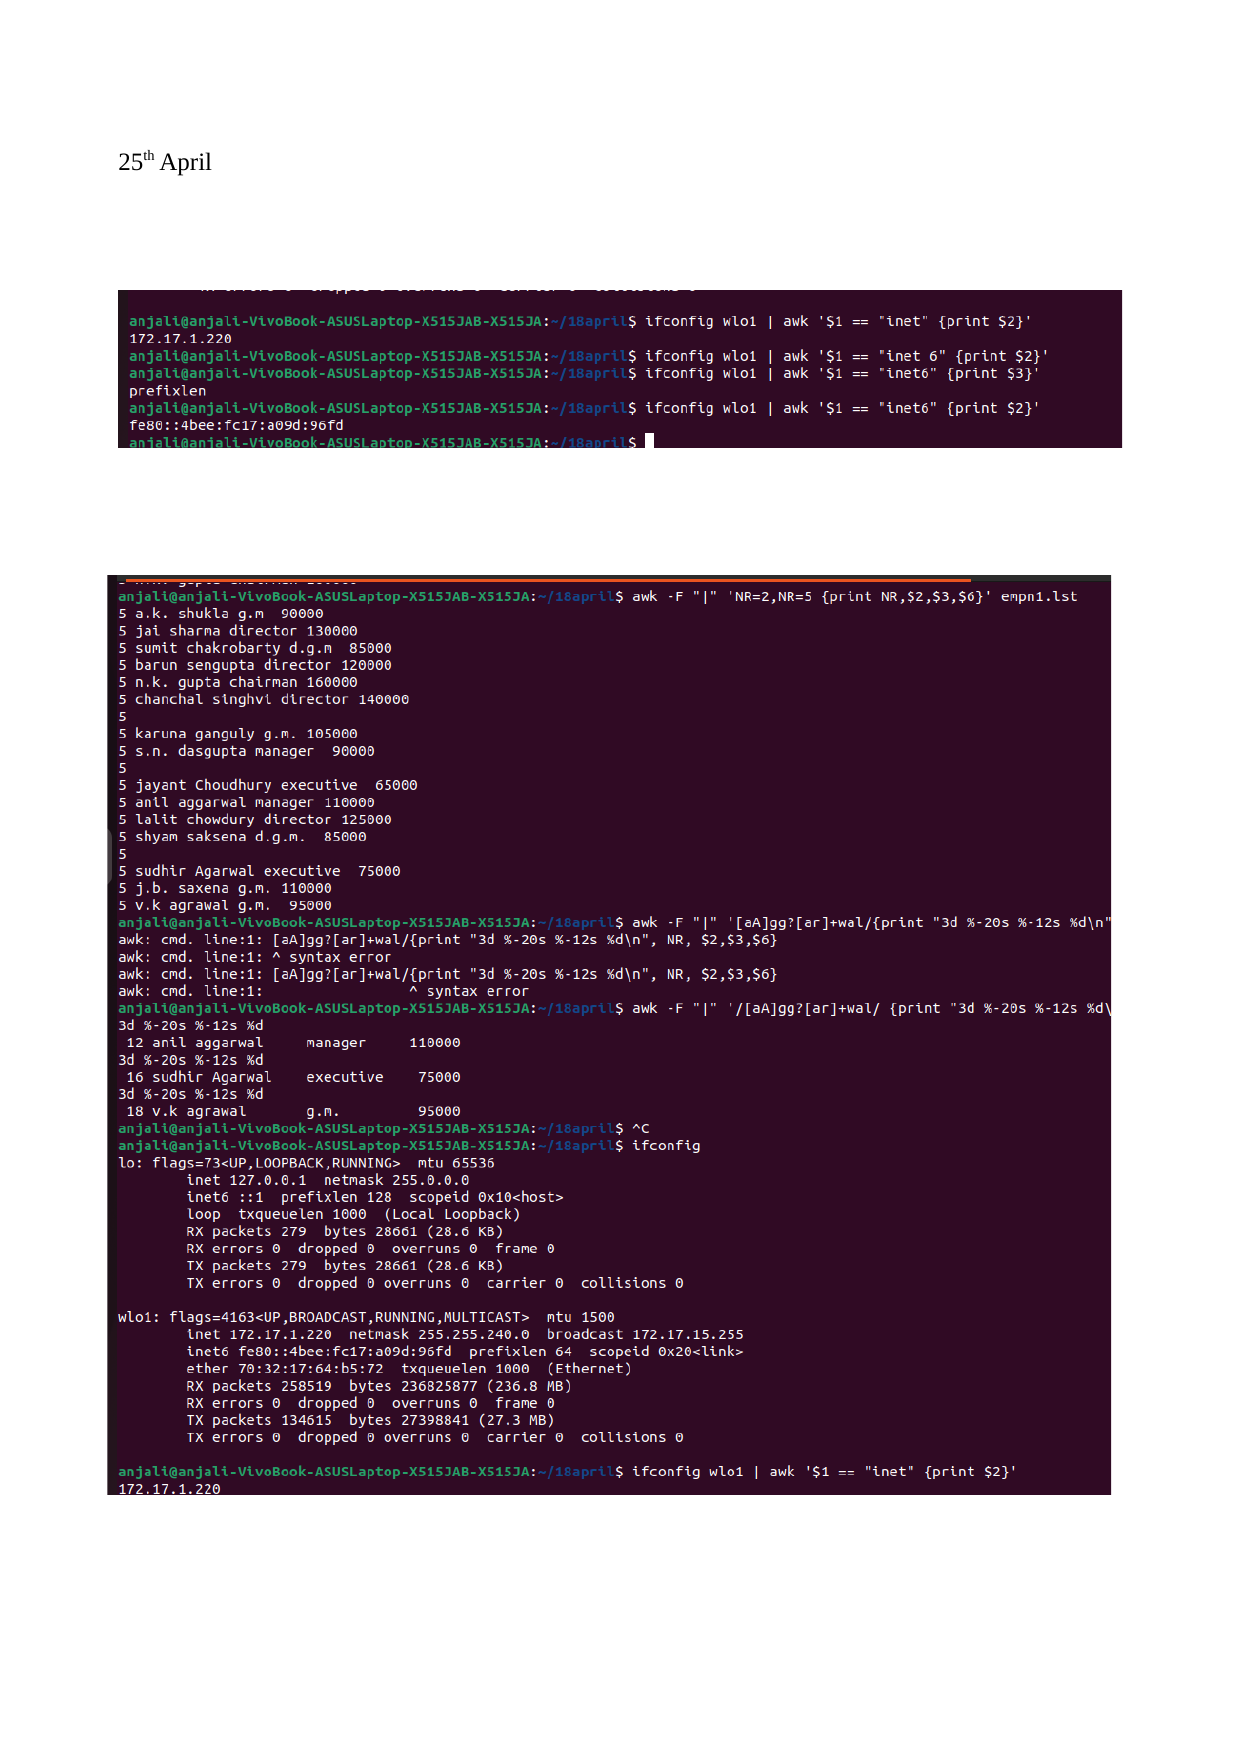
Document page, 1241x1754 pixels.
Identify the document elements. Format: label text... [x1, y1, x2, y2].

picture [118, 290, 1123, 448]
text 25th April [118, 147, 1122, 176]
picture [107, 575, 1112, 1495]
